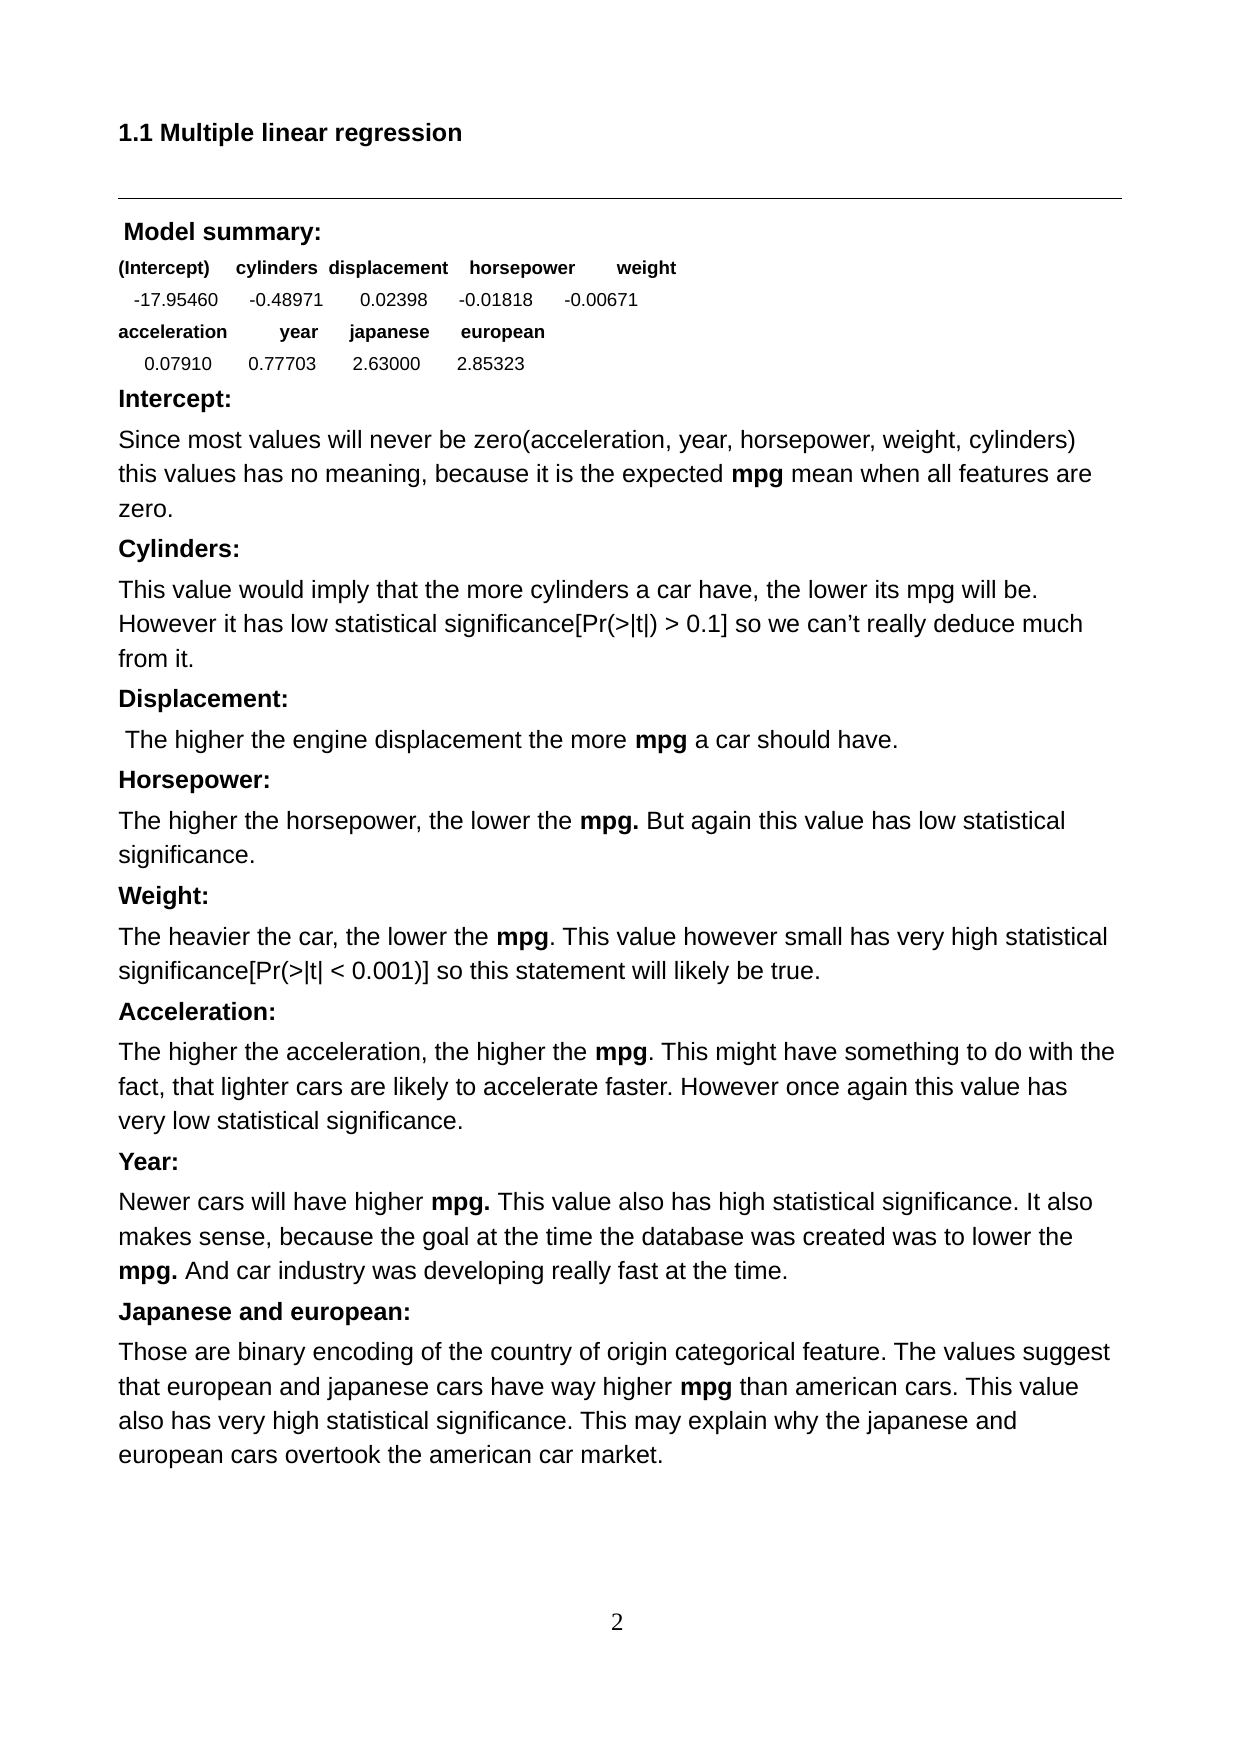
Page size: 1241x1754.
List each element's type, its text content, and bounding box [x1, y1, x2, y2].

text Those are binary encoding of the country of origin categorical feature. The values suggest that european and japanese cars have way higher mpg than american cars. This value also has very high statistical significance. This may explain why the japanese and european cars overtook the american car market. [118, 1337, 1122, 1469]
text Japanese and european: [118, 1297, 1122, 1325]
text Intercept: [118, 384, 1122, 413]
text Since most values will never be zero(acceleration, year, horsepower, weight, cylinders) this values has no meaning, because it is the expected mpg mean when all features are zero. [118, 425, 1122, 523]
text This value would imply that the more cylinders a car have, the lower its mpg will be. However it has low statistical significance[Pr(>|t|) > 0.1] so we can’t really deduce much from it. [118, 575, 1122, 673]
text 0.07910 0.77703 2.63000 2.85323 [118, 353, 1122, 374]
text Cylinders: [118, 534, 1122, 563]
text -17.95460 -0.48971 0.02398 -0.01818 -0.00671 [118, 289, 1122, 310]
text 1.1 Multiple linear regression [118, 118, 1122, 147]
text Acceleration: [118, 997, 1122, 1025]
text (Intercept) cylinders displacement horsepower weight [118, 257, 1122, 278]
text The higher the horsepower, the lower the mpg. But again this value has low statistical significance. [118, 806, 1122, 869]
text Horsepower: [118, 766, 1122, 794]
text The higher the acceleration, the higher the mpg. This might have something to do with the fact, that lighter cars are likely to accelerate faster. However once again this value has very low statistical significance. [118, 1037, 1122, 1135]
text Displacement: [118, 684, 1122, 713]
text Newer cars will have higher mpg. This value also has high statistical significance. It also makes sense, because the goal at the time the database was created was to lower the mpg. And car industry was developing really fast at the time. [118, 1187, 1122, 1285]
text The heavier the car, the lower the mpg. This value however small has very high statistical significance[Pr(>|t| < 0.001)] so this statement will likely be true. [118, 922, 1122, 985]
text Year: [118, 1147, 1122, 1175]
text Weight: [118, 881, 1122, 910]
text The higher the engine displacement the more mpg a car should have. [118, 725, 1122, 754]
text Model summary: [118, 216, 1122, 245]
text acceleration year japanese european [118, 321, 1122, 342]
